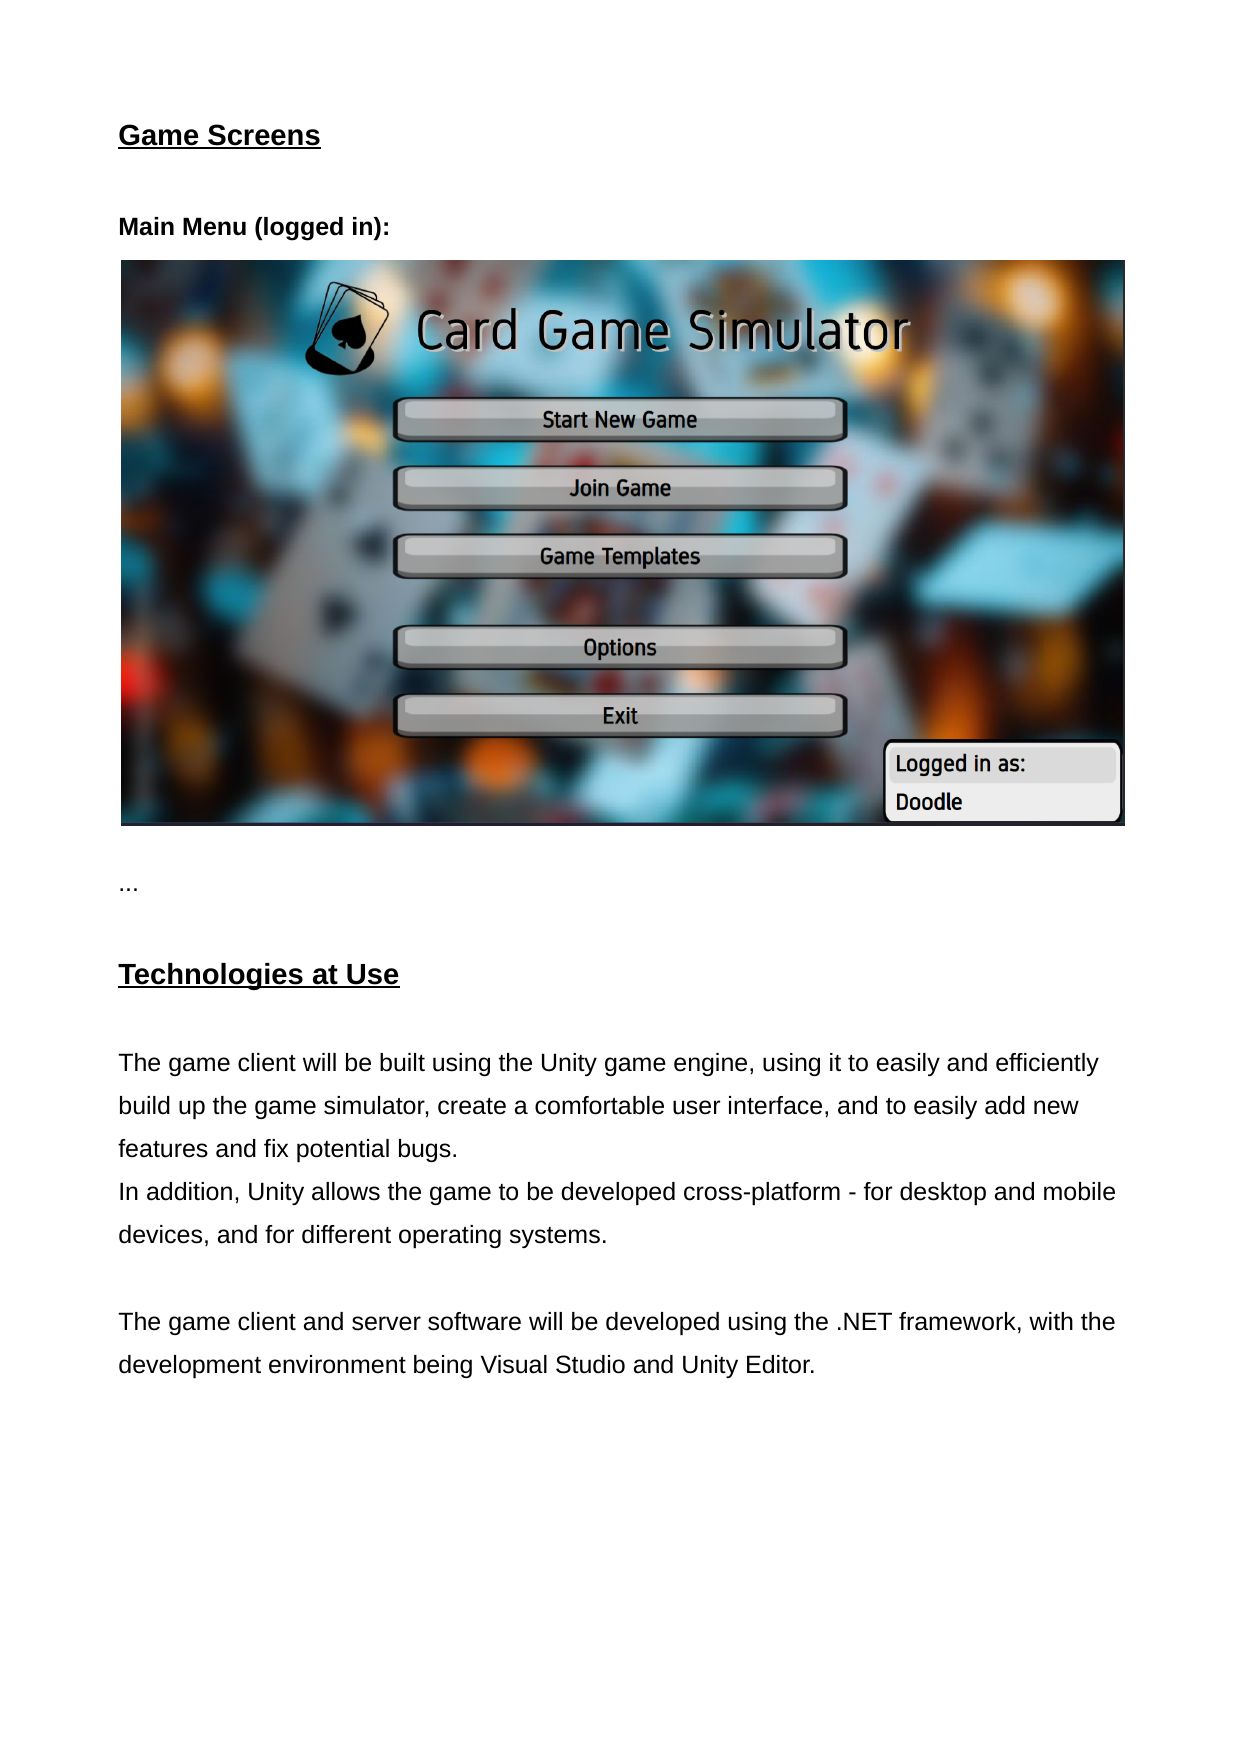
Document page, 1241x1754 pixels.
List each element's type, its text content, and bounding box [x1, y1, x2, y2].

text Main Menu (logged in): [118, 168, 1122, 854]
picture [121, 260, 1125, 826]
text Technologies at Use The game client will be built using the Unity game engine, using it to easily and efficiently build up the game simulator, create a comfortable user interface, and to easily add new features and fix potential bugs. In addition, Unity allows the game to be developed cross-platform - for desktop and mobile devices, and for different operating systems. The game client and server software will be developed using the .NET framework, with the development environment being Visual Studio and Unity Editor. [118, 911, 1122, 1379]
text ... [118, 868, 1122, 897]
text Game Screens [118, 118, 1122, 152]
